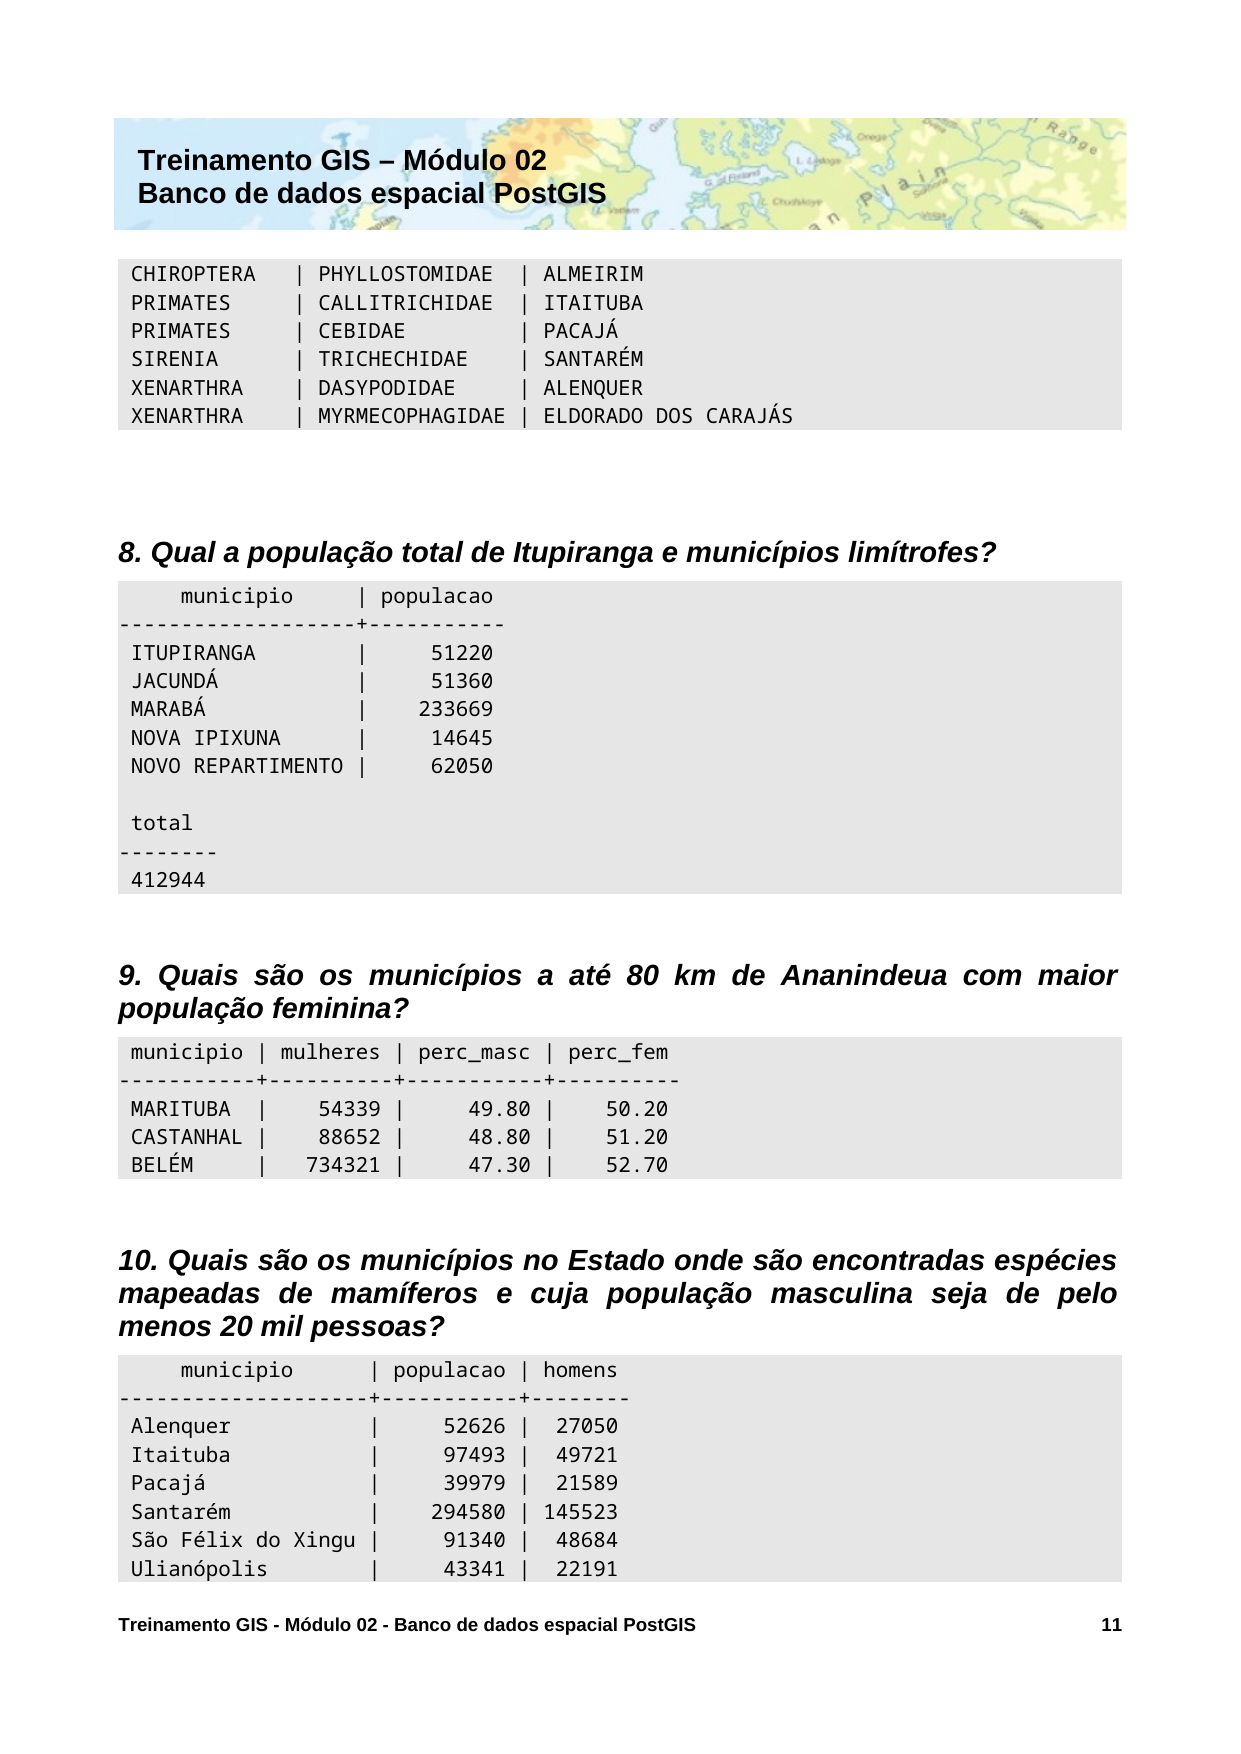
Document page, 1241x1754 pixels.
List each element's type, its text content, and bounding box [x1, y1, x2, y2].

text MARABÁ | 233669 [118, 694, 1122, 723]
text municipio | populacao | homens [118, 1355, 1122, 1383]
text SIRENIA | TRICHECHIDAE | SANTARÉM [118, 344, 1122, 373]
text São Félix do Xingu | 91340 | 48684 [118, 1525, 1122, 1554]
text -------- [118, 837, 1122, 865]
text -----------+----------+-----------+---------- [118, 1065, 1122, 1094]
text Itaituba | 97493 | 49721 [118, 1440, 1122, 1468]
text PRIMATES | CALLITRICHIDAE | ITAITUBA [118, 288, 1122, 316]
text Ulianópolis | 43341 | 22191 [118, 1554, 1122, 1582]
text NOVO REPARTIMENTO | 62050 [118, 751, 1122, 780]
text MARITUBA | 54339 | 49.80 | 50.20 [118, 1094, 1122, 1122]
text CASTANHAL | 88652 | 48.80 | 51.20 [118, 1122, 1122, 1151]
text 412944 [118, 865, 1122, 894]
subtitle 9. Quais são os municípios a até 80 km de Ananindeua com maior população feminina? [118, 959, 1122, 1024]
text total [118, 808, 1122, 837]
text XENARTHRA | DASYPODIDAE | ALENQUER [118, 373, 1122, 401]
text NOVA IPIXUNA | 14645 [118, 723, 1122, 751]
text Pacajá | 39979 | 21589 [118, 1468, 1122, 1497]
text BELÉM | 734321 | 47.30 | 52.70 [118, 1151, 1122, 1179]
text Santarém | 294580 | 145523 [118, 1497, 1122, 1525]
text ITUPIRANGA | 51220 [118, 638, 1122, 666]
text XENARTHRA | MYRMECOPHAGIDAE | ELDORADO DOS CARAJÁS [118, 401, 1122, 430]
subtitle 10. Quais são os municípios no Estado onde são encontradas espécies mapeadas de mamíferos e cuja população masculina seja de pelo menos 20 mil pessoas? [118, 1244, 1122, 1342]
text CHIROPTERA | PHYLLOSTOMIDAE | ALMEIRIM [118, 259, 1122, 288]
text Alenquer | 52626 | 27050 [118, 1412, 1122, 1440]
text PRIMATES | CEBIDAE | PACAJÁ [118, 316, 1122, 344]
text municipio | populacao [118, 581, 1122, 609]
text --------------------+-----------+-------- [118, 1383, 1122, 1412]
subtitle 8. Qual a população total de Itupiranga e municípios limítrofes? [118, 536, 1122, 568]
text JACUNDÁ | 51360 [118, 666, 1122, 694]
text -------------------+----------- [118, 609, 1122, 638]
text municipio | mulheres | perc_masc | perc_fem [118, 1037, 1122, 1065]
